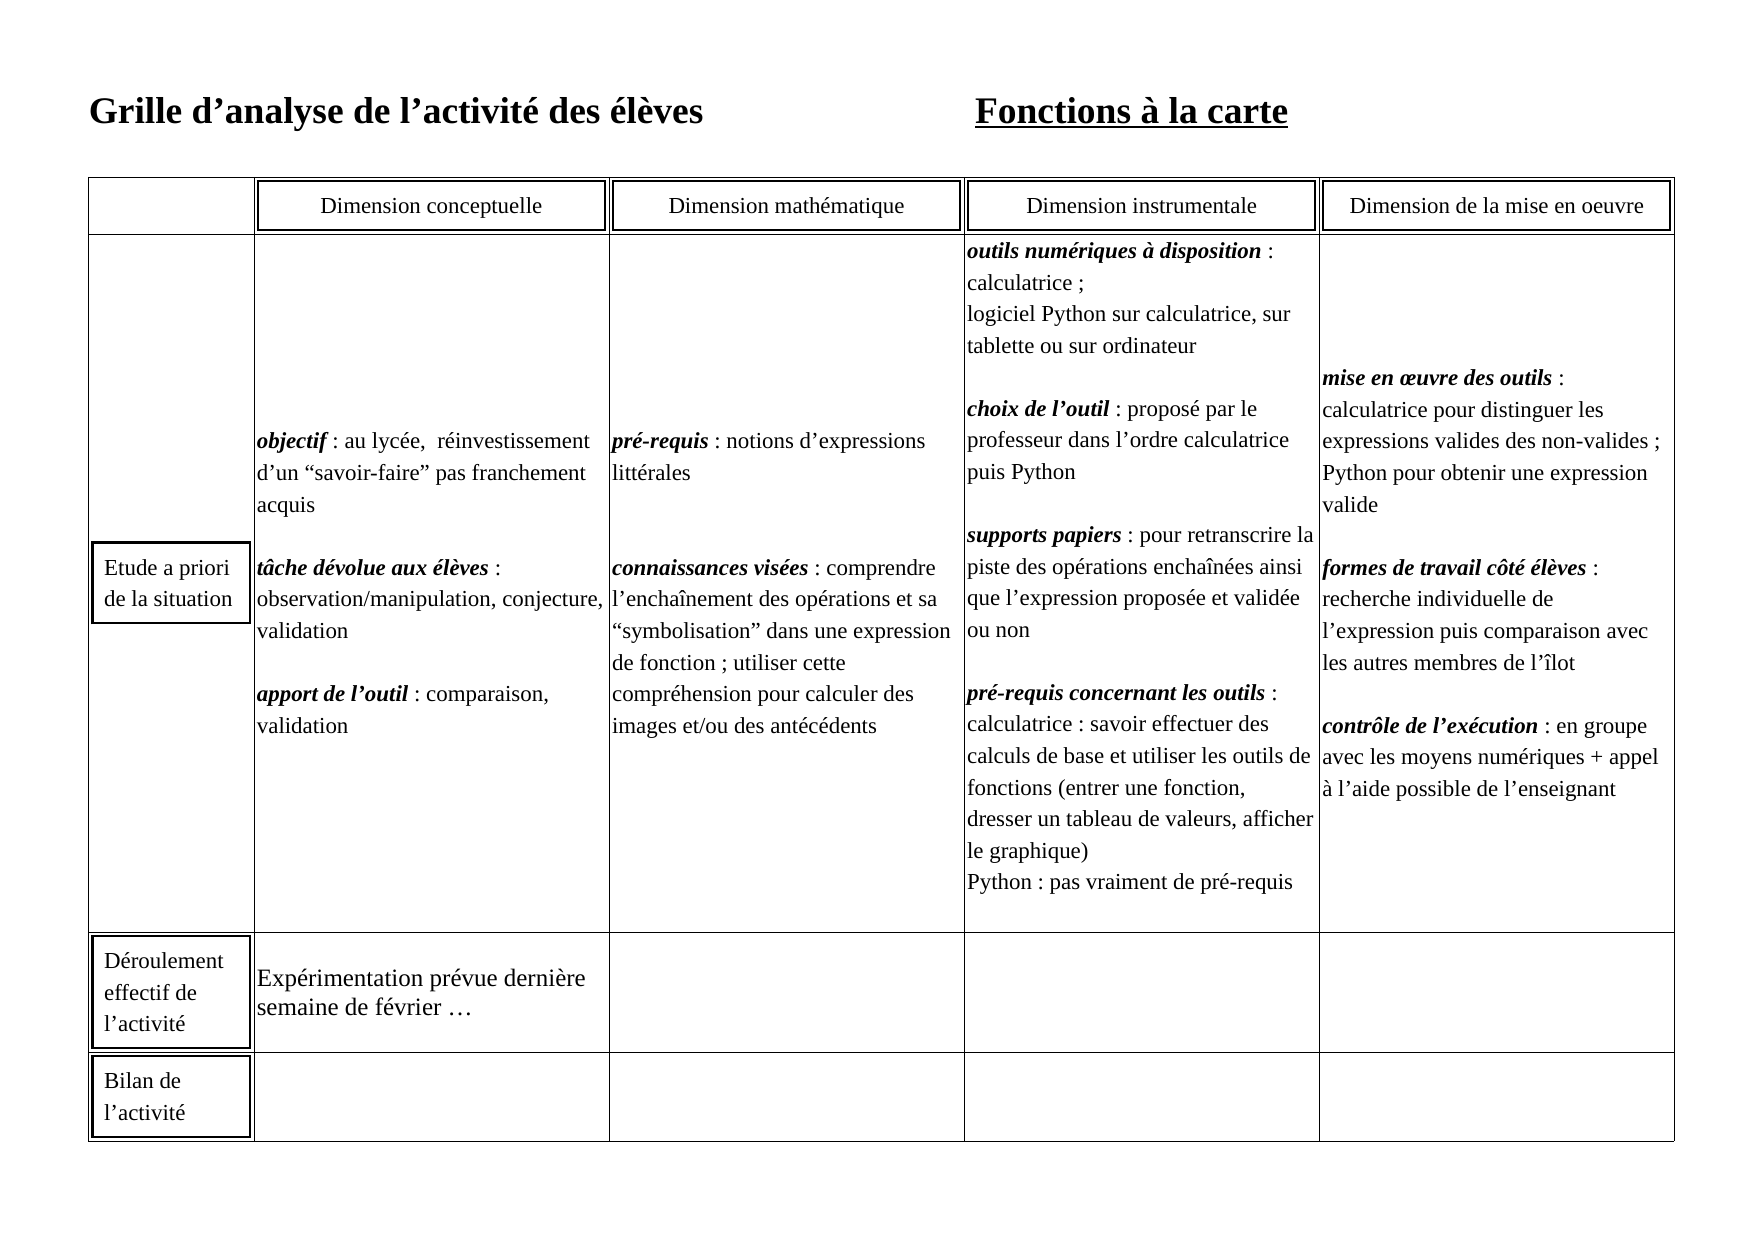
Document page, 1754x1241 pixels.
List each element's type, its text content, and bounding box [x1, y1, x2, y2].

table_cell Bilan de l’activité [89, 1053, 254, 1141]
table_header Dimension mathématique [610, 178, 964, 234]
table_cell objectif : au lycée, réinvestissement d’un “savoir-faire” pas franchement acquis tâche dévolue aux élèves : observation/manipulation, conjecture, validation apport de l’outil : comparaison, validation [255, 235, 609, 932]
table_cell [255, 1053, 609, 1141]
table_header [89, 178, 254, 234]
table_header Dimension conceptuelle [255, 178, 609, 234]
table_header Dimension de la mise en oeuvre [1320, 178, 1674, 234]
table_cell [610, 1053, 964, 1141]
table_cell [1320, 1053, 1674, 1141]
text Grille d’analyse de l’activité des élèves Fonctions à la carte [88, 88, 1665, 132]
table_cell outils numériques à disposition : calculatrice ; logiciel Python sur calculatrice, sur tablette ou sur ordinateur choix de l’outil : proposé par le professeur dans l’ordre calculatrice puis Python supports papiers : pour retranscrire la piste des opérations enchaînées ainsi que l’expression proposée et validée ou non pré-requis concernant les outils : calculatrice : savoir effectuer des calculs de base et utiliser les outils de fonctions (entrer une fonction, dresser un tableau de valeurs, afficher le graphique) Python : pas vraiment de pré-requis [965, 235, 1319, 932]
table_cell [610, 933, 964, 1052]
table_header Dimension instrumentale [965, 178, 1319, 234]
table_cell [1320, 933, 1674, 1052]
table_cell [965, 933, 1319, 1052]
table_cell mise en œuvre des outils : calculatrice pour distinguer les expressions valides des non-valides ; Python pour obtenir une expression valide formes de travail côté élèves : recherche individuelle de l’expression puis comparaison avec les autres membres de l’îlot contrôle de l’exécution : en groupe avec les moyens numériques + appel à l’aide possible de l’enseignant [1320, 235, 1674, 932]
table_cell Etude a priori de la situation [89, 235, 254, 932]
table_cell pré-requis : notions d’expressions littérales connaissances visées : comprendre l’enchaînement des opérations et sa “symbolisation” dans une expression de fonction ; utiliser cette compréhension pour calculer des images et/ou des antécédents [610, 235, 964, 932]
table_cell Expérimentation prévue dernière semaine de février … [255, 933, 609, 1052]
table_cell [965, 1053, 1319, 1141]
table_cell Déroulement effectif de l’activité [89, 933, 254, 1052]
